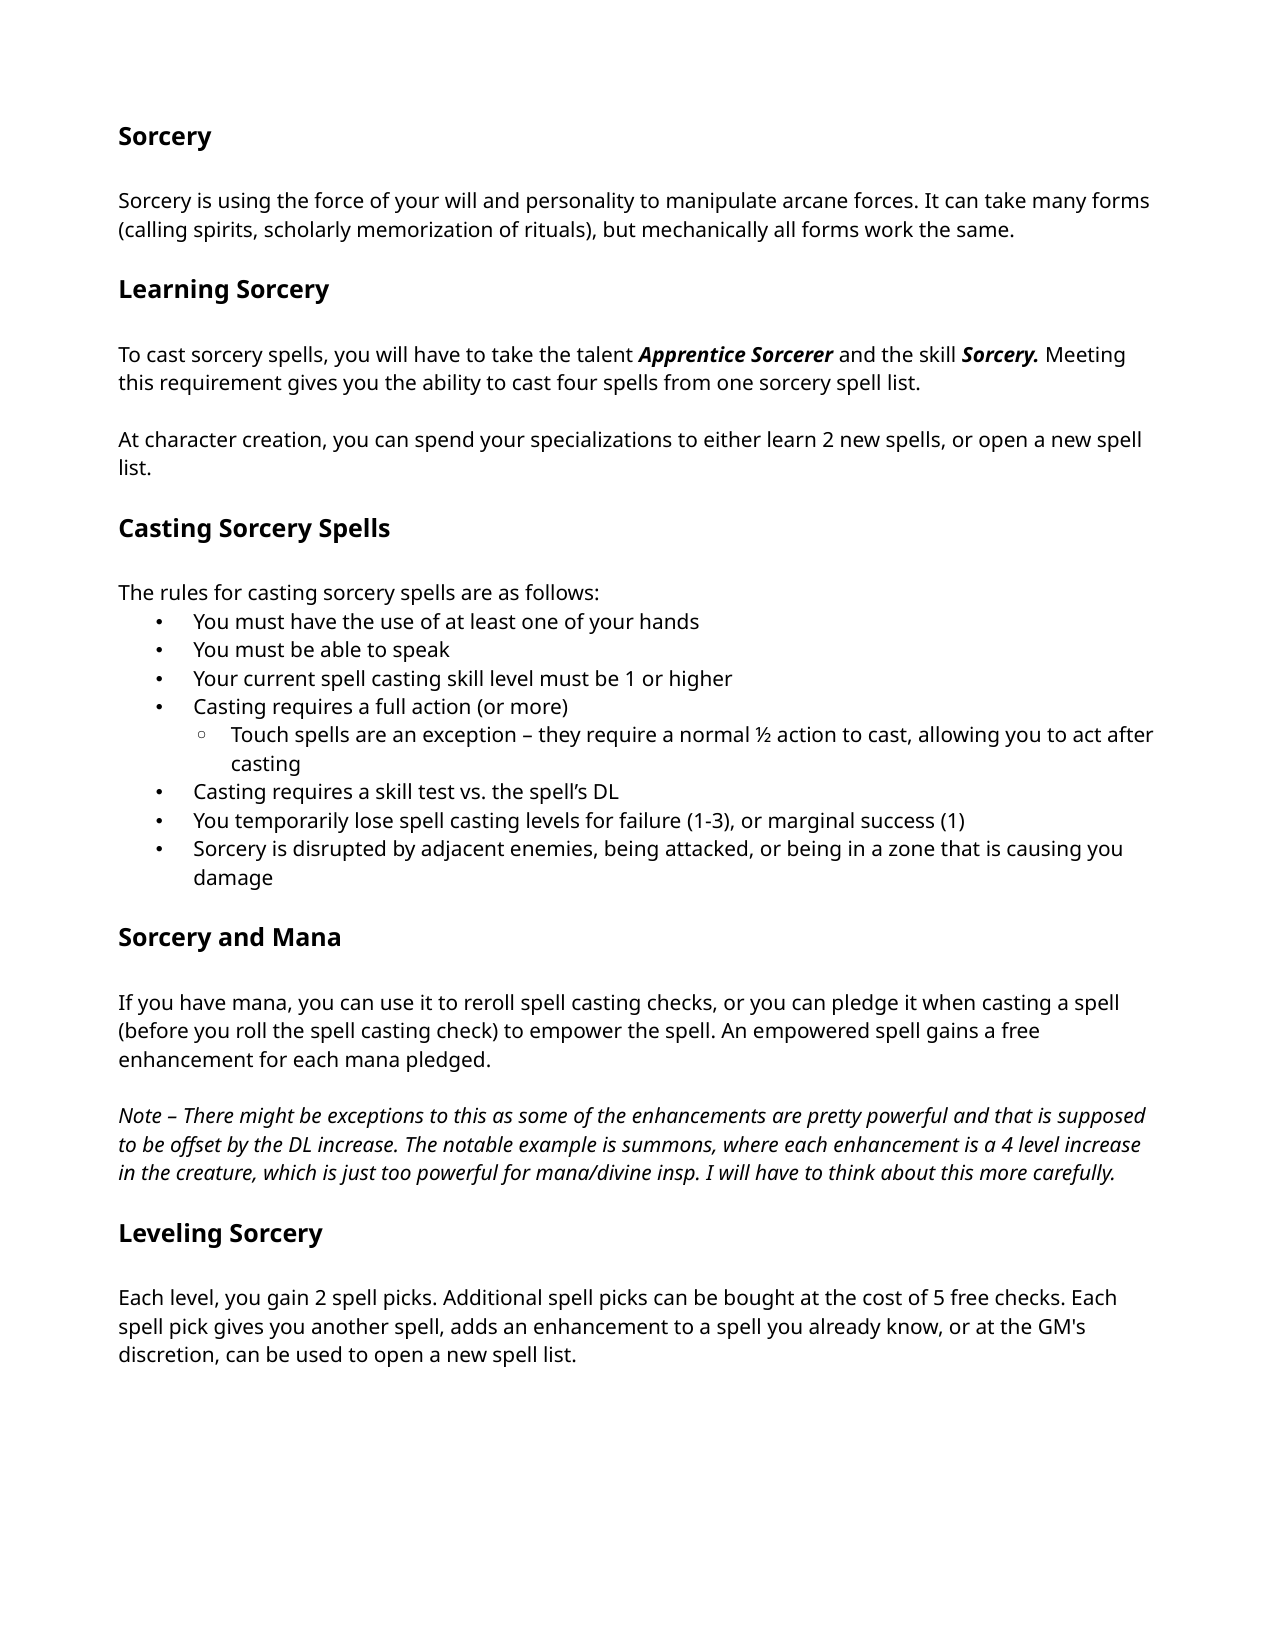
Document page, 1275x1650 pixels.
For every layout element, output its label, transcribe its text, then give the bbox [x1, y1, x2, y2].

text To cast sorcery spells, you will have to take the talent Apprentice Sorcerer and the skill Sorcery. Meeting this requirement gives you the ability to cast four spells from one sorcery spell list. [118, 340, 1157, 397]
text At character creation, you can spend your specializations to either learn 2 new spells, or open a new spell list. [118, 425, 1157, 482]
list Your current spell casting skill level must be 1 or higher [156, 664, 1157, 692]
text Leveling Sorcery [118, 1215, 1157, 1249]
text Sorcery is using the force of your will and personality to manipulate arcane forces. It can take many forms (calling spirits, scholarly memorization of rituals), but mechanically all forms work the same. [118, 186, 1157, 243]
text If you have mana, you can use it to reroll spell casting checks, or you can pledge it when casting a spell (before you roll the spell casting check) to empower the spell. An empowered spell gains a free enhancement for each mana pledged. [118, 988, 1157, 1073]
list You must be able to speak [156, 635, 1157, 664]
list You temporarily lose spell casting levels for failure (1-3), or marginal success (1) [156, 806, 1157, 834]
text Each level, you gain 2 spell picks. Additional spell picks can be bought at the cost of 5 free checks. Each spell pick gives you another spell, adds an enhancement to a spell you already know, or at the GM's discretion, can be used to open a new spell list. [118, 1283, 1157, 1369]
list Touch spells are an exception – they require a normal ½ action to cast, allowing you to act after casting [193, 721, 1157, 777]
list You must have the use of at least one of your hands [156, 607, 1157, 635]
text Sorcery [118, 118, 1157, 152]
text The rules for casting sorcery spells are as follows: [118, 578, 1157, 607]
text Learning Sorcery [118, 272, 1157, 306]
text Note – There might be exceptions to this as some of the enhancements are pretty powerful and that is supposed to be offset by the DL increase. The notable example is summons, where each enhancement is a 4 level increase in the creature, which is just too powerful for mana/divine insp. I will have to think about this more carefully. [118, 1102, 1157, 1187]
text Casting Sorcery Spells [118, 510, 1157, 544]
list Casting requires a full action (or more) [156, 692, 1157, 721]
text Sorcery and Mana [118, 920, 1157, 954]
list Casting requires a skill test vs. the spell’s DL [156, 777, 1157, 806]
list Sorcery is disrupted by adjacent enemies, being attacked, or being in a zone that is causing you damage [156, 834, 1157, 891]
